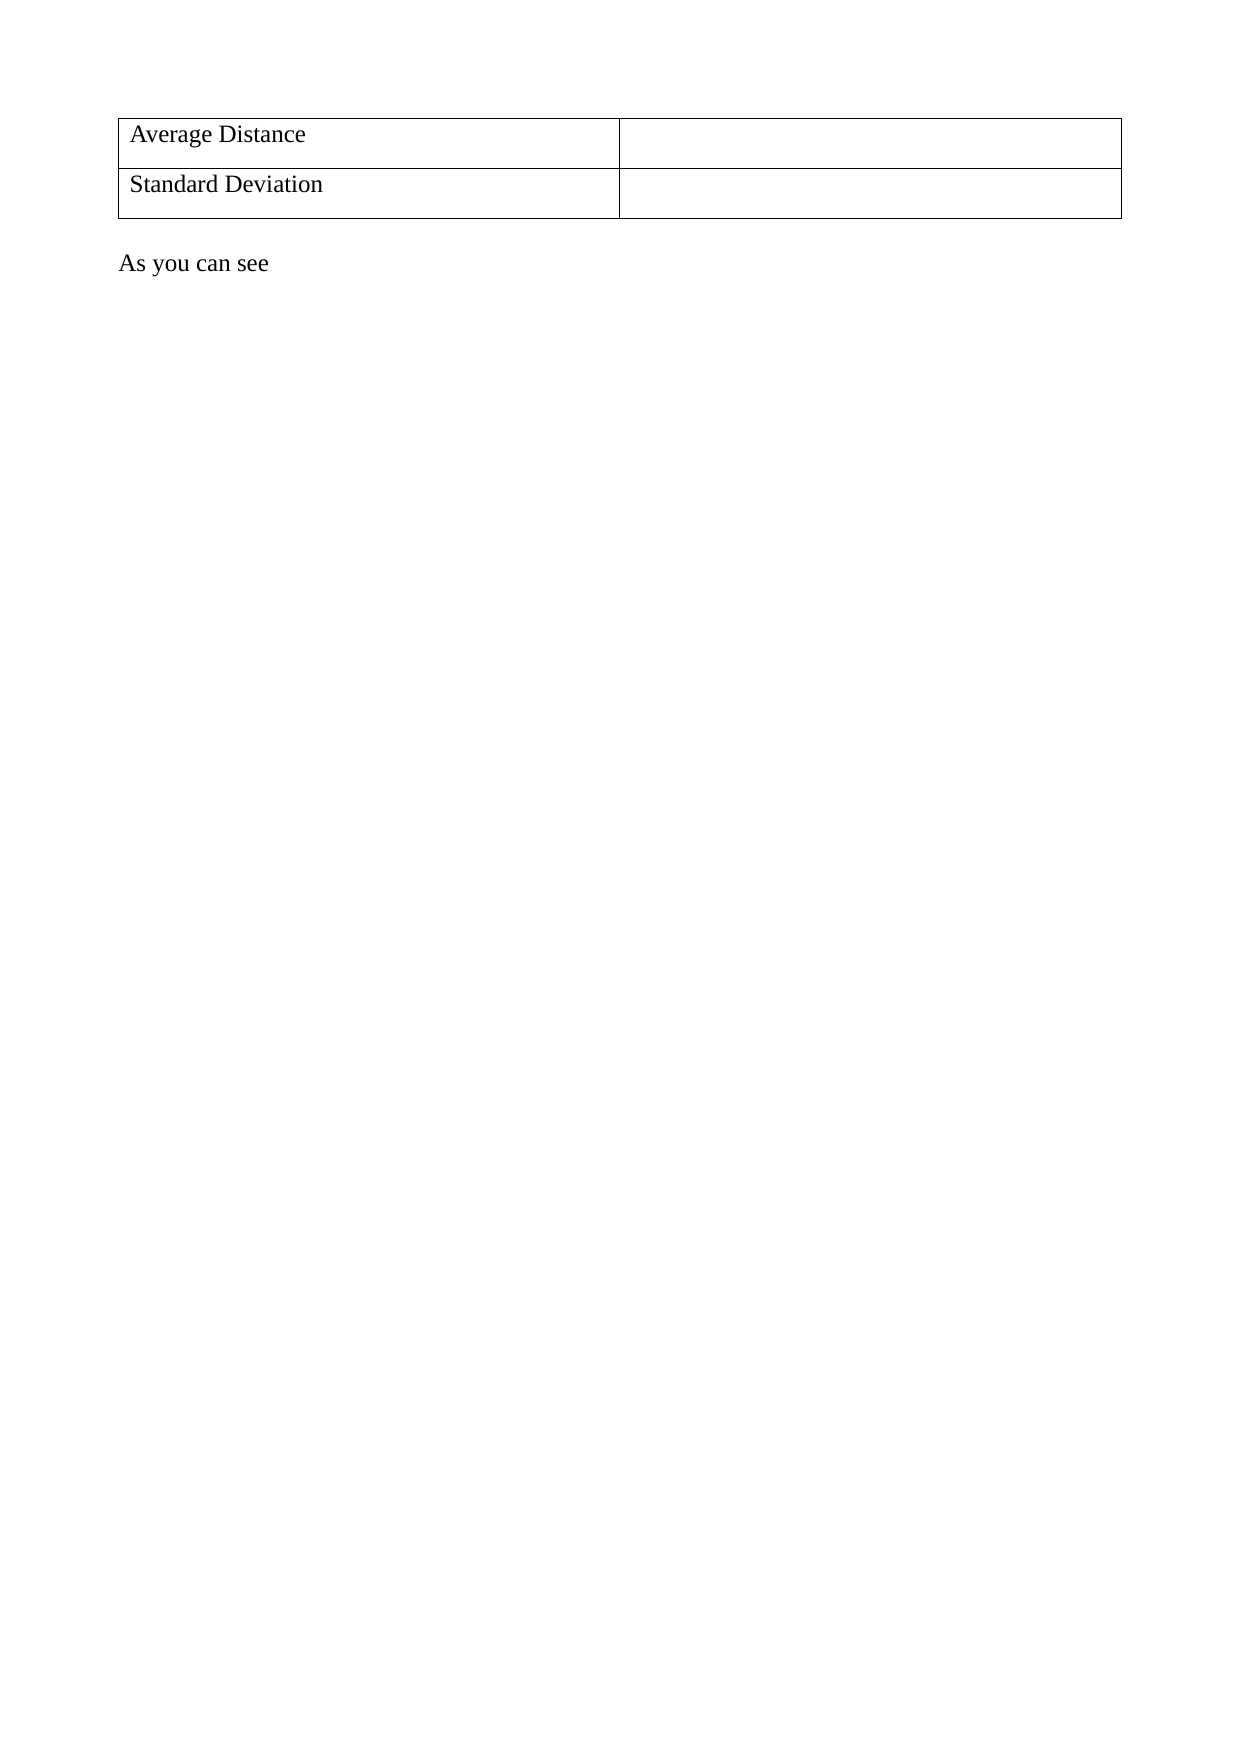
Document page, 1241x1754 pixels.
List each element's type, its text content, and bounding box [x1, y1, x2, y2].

text As you can see [118, 248, 1122, 277]
table_cell Standard Deviation [119, 169, 619, 218]
table_header [620, 119, 1121, 168]
table_header Average Distance [119, 119, 619, 168]
table_cell [620, 169, 1121, 218]
